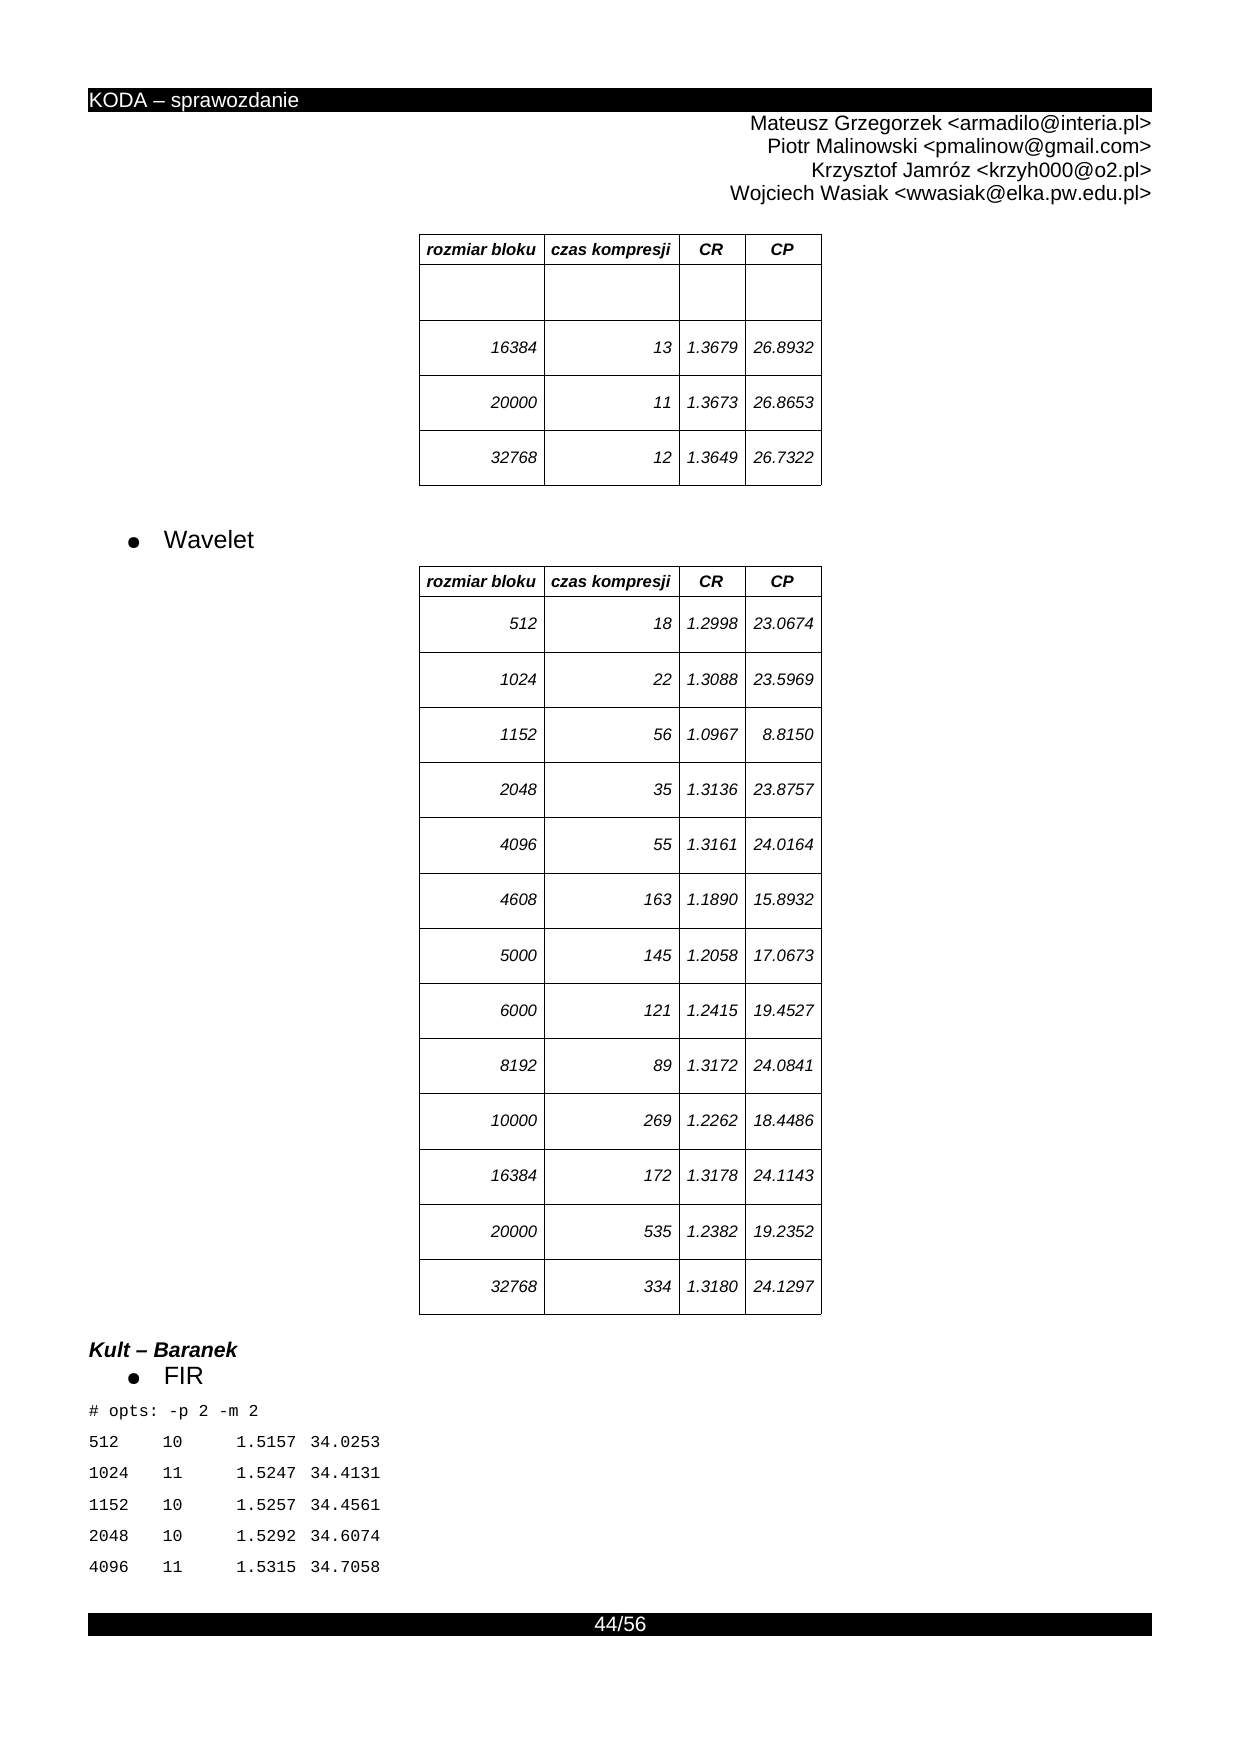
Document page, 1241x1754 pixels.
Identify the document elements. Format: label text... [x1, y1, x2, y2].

table_cell 1.2058 [680, 929, 745, 983]
table_cell 8.8150 [746, 708, 821, 762]
table_cell 512 [420, 597, 544, 652]
text 2048 10 1.5292 34.6074 [88, 1527, 1152, 1546]
table_cell [545, 265, 679, 319]
table_cell 121 [545, 984, 679, 1038]
table_cell 1.3161 [680, 818, 745, 872]
table_cell 269 [545, 1094, 679, 1148]
table_header rozmiar bloku [420, 567, 544, 596]
table_cell 172 [545, 1150, 679, 1204]
table_cell 535 [545, 1205, 679, 1259]
table_cell 1.3172 [680, 1039, 745, 1093]
table_cell 32768 [420, 1260, 544, 1314]
table_cell 20000 [420, 1205, 544, 1259]
table_cell 24.1143 [746, 1150, 821, 1204]
table_cell 1.2382 [680, 1205, 745, 1259]
table_cell 1.3673 [680, 376, 745, 430]
table_cell 19.4527 [746, 984, 821, 1038]
subtitle Kult – Baranek [88, 1338, 1152, 1362]
table_header CP [746, 235, 821, 264]
text 1024 11 1.5247 34.4131 [88, 1465, 1152, 1484]
table_cell 18.4486 [746, 1094, 821, 1148]
table_cell 6000 [420, 984, 544, 1038]
text # opts: -p 2 -m 2 [88, 1402, 1152, 1421]
table_cell 20000 [420, 376, 544, 430]
text 512 10 1.5157 34.0253 [88, 1433, 1152, 1452]
table_header czas kompresji [545, 567, 679, 596]
table_cell 32768 [420, 431, 544, 485]
table_cell 1.3649 [680, 431, 745, 485]
table_cell 23.8757 [746, 763, 821, 817]
table_cell 89 [545, 1039, 679, 1093]
table_cell 11 [545, 376, 679, 430]
text 4096 11 1.5315 34.7058 [88, 1559, 1152, 1578]
table_cell 1.3679 [680, 321, 745, 375]
table_cell 145 [545, 929, 679, 983]
table_cell [680, 265, 745, 319]
table_cell [420, 265, 544, 319]
table_cell 19.2352 [746, 1205, 821, 1259]
table_cell 1.3180 [680, 1260, 745, 1314]
table_cell 24.1297 [746, 1260, 821, 1314]
table_cell 1.2262 [680, 1094, 745, 1148]
table_cell 22 [545, 653, 679, 707]
table_cell 26.8932 [746, 321, 821, 375]
table_cell 23.5969 [746, 653, 821, 707]
table_cell 1.2415 [680, 984, 745, 1038]
table_header CR [680, 235, 745, 264]
table_cell 24.0841 [746, 1039, 821, 1093]
table_cell 10000 [420, 1094, 544, 1148]
table_cell 1.1890 [680, 874, 745, 928]
table_cell 1.3178 [680, 1150, 745, 1204]
table_cell 1152 [420, 708, 544, 762]
table_cell 13 [545, 321, 679, 375]
table_cell 55 [545, 818, 679, 872]
table_cell 16384 [420, 321, 544, 375]
table_cell 8192 [420, 1039, 544, 1093]
table_header CR [680, 567, 745, 596]
table_cell 15.8932 [746, 874, 821, 928]
table_header rozmiar bloku [420, 235, 544, 264]
list FIR [126, 1362, 1152, 1389]
table_cell 4608 [420, 874, 544, 928]
text 1152 10 1.5257 34.4561 [88, 1496, 1152, 1515]
table_cell 17.0673 [746, 929, 821, 983]
table_cell 334 [545, 1260, 679, 1314]
table_cell 1.3088 [680, 653, 745, 707]
table_cell 1.0967 [680, 708, 745, 762]
table_cell 23.0674 [746, 597, 821, 652]
table_cell 2048 [420, 763, 544, 817]
table_cell [746, 265, 821, 319]
table_cell 35 [545, 763, 679, 817]
table_header CP [746, 567, 821, 596]
table_cell 1.2998 [680, 597, 745, 652]
table_cell 56 [545, 708, 679, 762]
table_cell 26.7322 [746, 431, 821, 485]
table_cell 18 [545, 597, 679, 652]
table_cell 163 [545, 874, 679, 928]
table_cell 1.3136 [680, 763, 745, 817]
table_cell 24.0164 [746, 818, 821, 872]
table_cell 26.8653 [746, 376, 821, 430]
table_cell 4096 [420, 818, 544, 872]
table_cell 1024 [420, 653, 544, 707]
table_cell 12 [545, 431, 679, 485]
table_cell 5000 [420, 929, 544, 983]
table_cell 16384 [420, 1150, 544, 1204]
table_header czas kompresji [545, 235, 679, 264]
list Wavelet [126, 526, 1152, 554]
